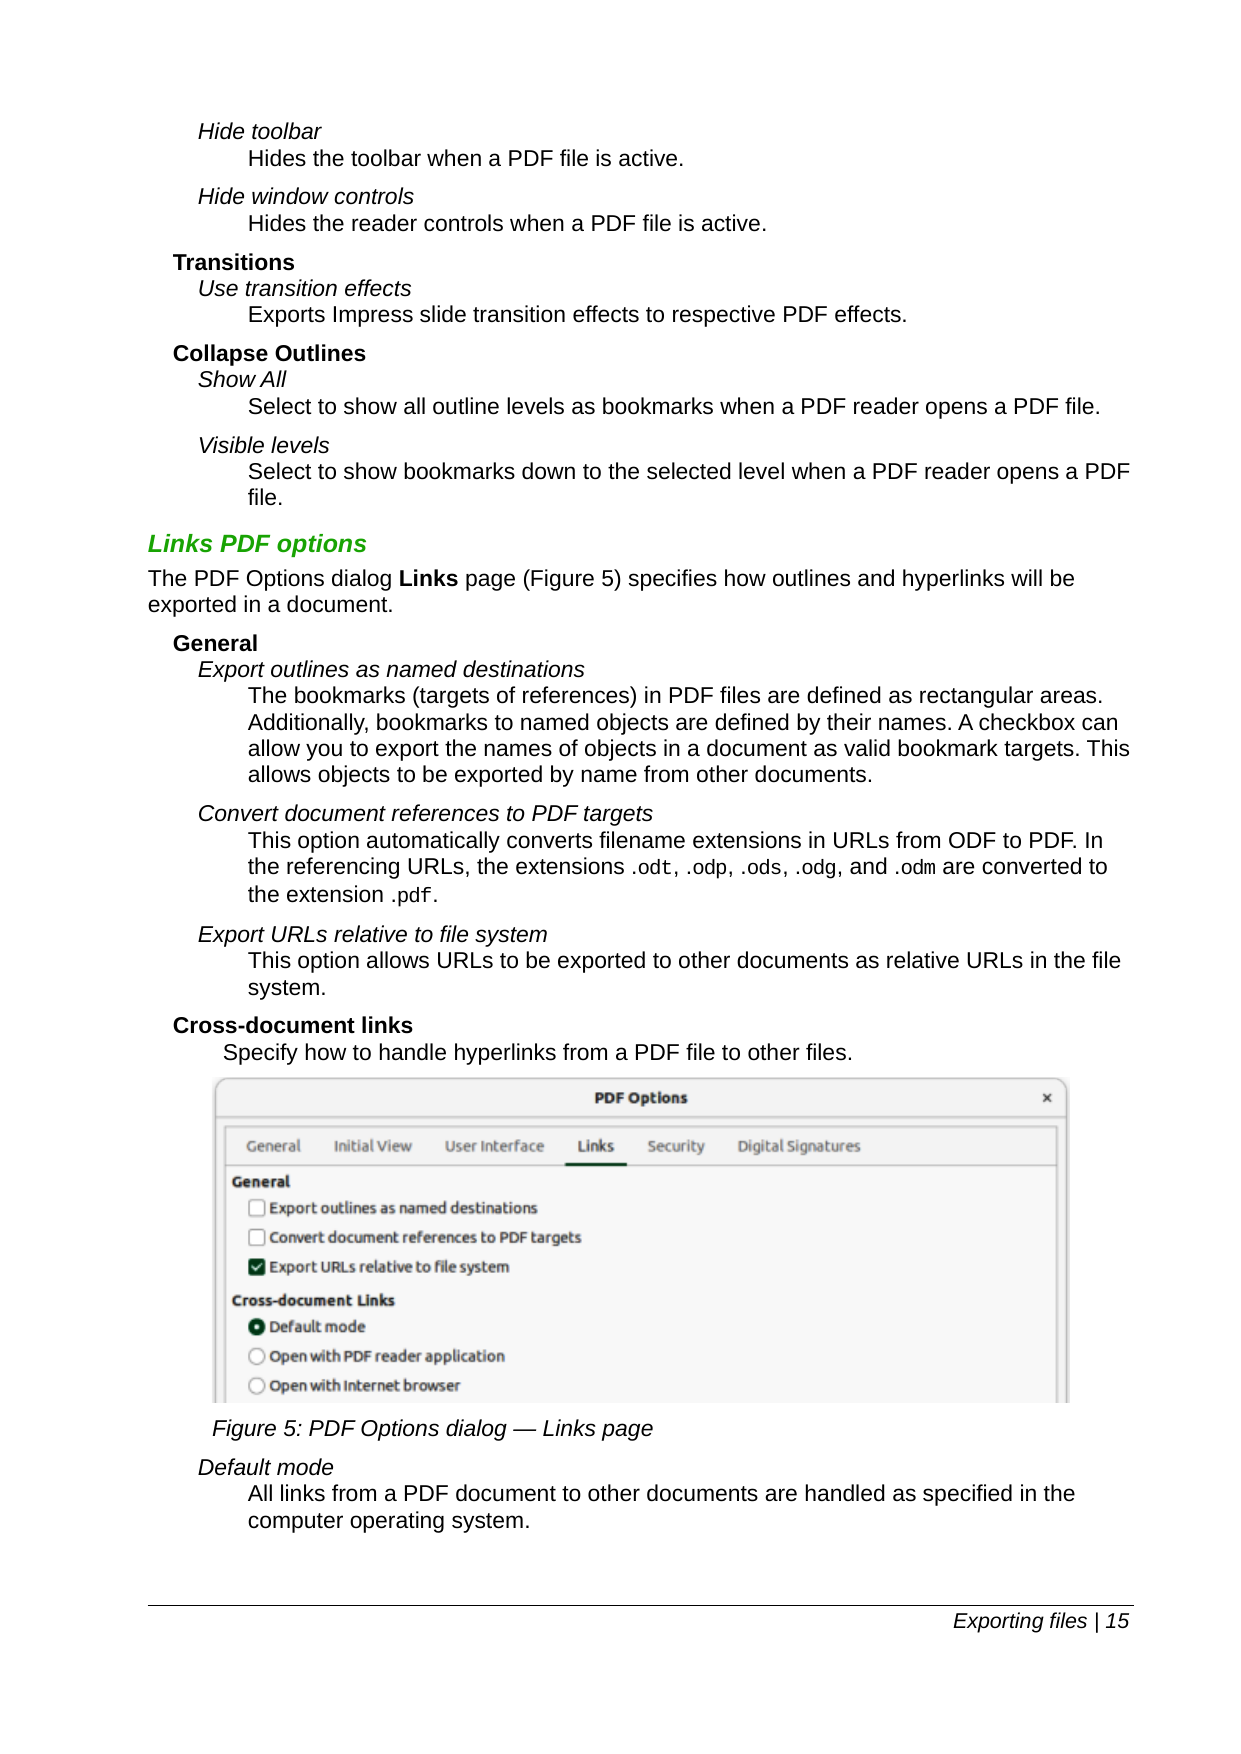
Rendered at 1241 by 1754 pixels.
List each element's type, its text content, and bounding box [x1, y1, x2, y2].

text Hides the reader controls when a PDF file is active. [248, 210, 1134, 236]
text Exports Impress slide transition effects to respective PDF effects. [248, 301, 1134, 328]
text Convert document references to PDF targets [198, 800, 1134, 827]
text Visible levels [198, 432, 1134, 458]
text The bookmarks (targets of references) in PDF files are defined as rectangular areas. Additionally, bookmarks to named objects are defined by their names. A checkbox can allow you to export the names of objects in a document as valid bookmark targets. This allows objects to be exported by name from other documents. [248, 682, 1134, 788]
subtitle Links PDF options [148, 529, 1134, 558]
text Show All [198, 366, 1134, 393]
text Collapse Outlines [173, 340, 1134, 366]
text Export outlines as named destinations [198, 656, 1134, 682]
picture [211, 1077, 1070, 1403]
text Cross-document links [173, 1012, 1134, 1039]
text Use transition effects [198, 275, 1134, 301]
text All links from a PDF document to other documents are handled as specified in the computer operating system. [248, 1480, 1134, 1533]
text The PDF Options dialog Links page (Figure 5) specifies how outlines and hyperlinks will be exported in a document. [148, 564, 1134, 617]
text Transitions [173, 248, 1134, 275]
text Specify how to handle hyperlinks from a PDF file to other files. [223, 1039, 1134, 1065]
text Hides the toolbar when a PDF file is active. [248, 144, 1134, 171]
text Figure 5: PDF Options dialog — Links page [212, 1415, 1070, 1441]
text Default mode [198, 1454, 1134, 1480]
text Export URLs relative to file system [198, 921, 1134, 947]
text This option allows URLs to be exported to other documents as relative URLs in the file system. [248, 947, 1134, 1000]
text Hide toolbar [198, 118, 1134, 144]
text General [173, 630, 1134, 656]
text Select to show all outline levels as bookmarks when a PDF reader opens a PDF file. [248, 393, 1134, 419]
text This option automatically converts filename extensions in URLs from ODF to PDF. In the referencing URLs, the extensions .odt, .odp, .ods, .odg, and .odm are converted to the extension .pdf. [248, 827, 1134, 908]
text Hide window controls [198, 183, 1134, 210]
text Select to show bookmarks down to the selected level when a PDF reader opens a PDF file. [248, 458, 1134, 511]
